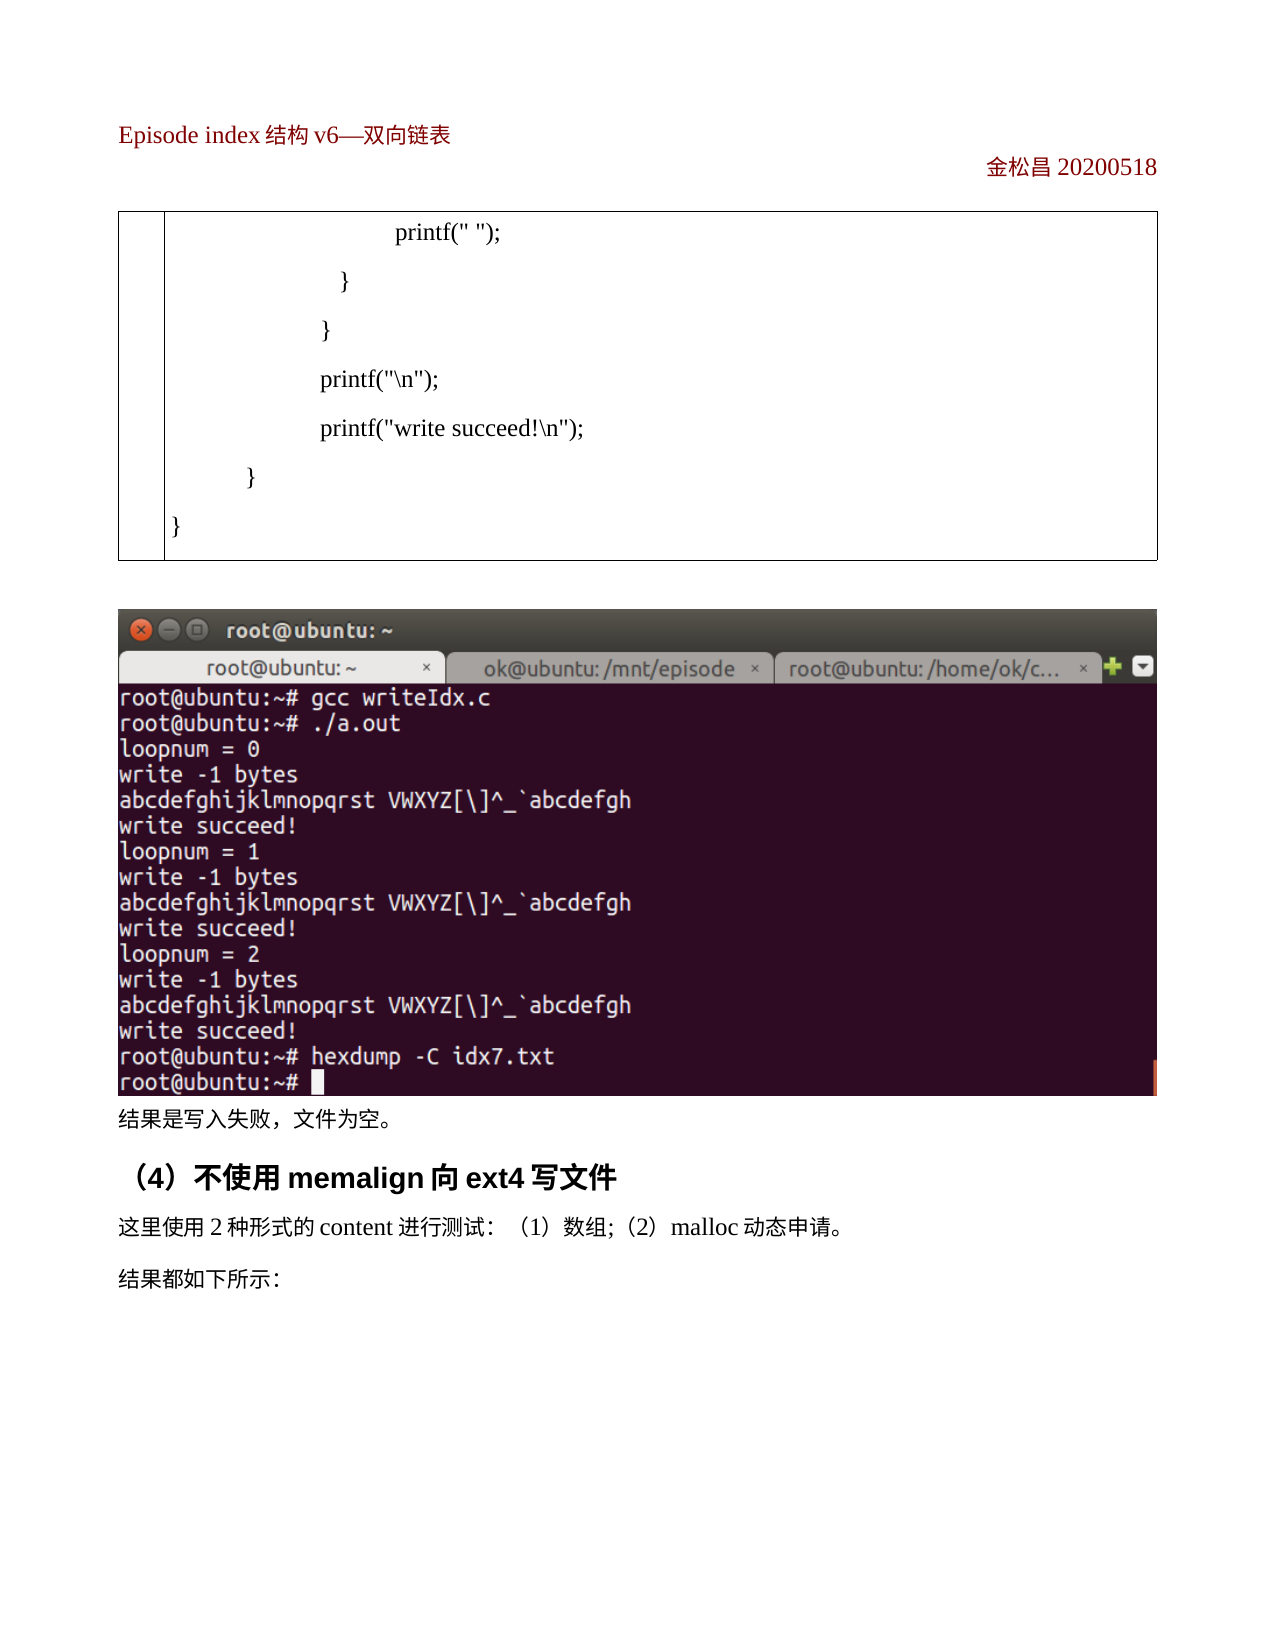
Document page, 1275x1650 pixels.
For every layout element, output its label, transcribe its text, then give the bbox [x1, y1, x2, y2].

text 这里使用2种形式的content进行测试：（1）数组;（2）malloc动态申请。 [118, 1210, 1157, 1241]
text 结果都如下所示： [118, 1262, 1157, 1294]
table_header [119, 212, 164, 560]
subtitle （4）不使用memalign向ext4写文件 [118, 1155, 1157, 1197]
text 结果是写入失败，文件为空。 [118, 1096, 1157, 1134]
table_header printf(" "); } } printf("\n"); printf("write succeed!\n"); } } [165, 212, 1157, 560]
picture [118, 609, 1157, 1096]
